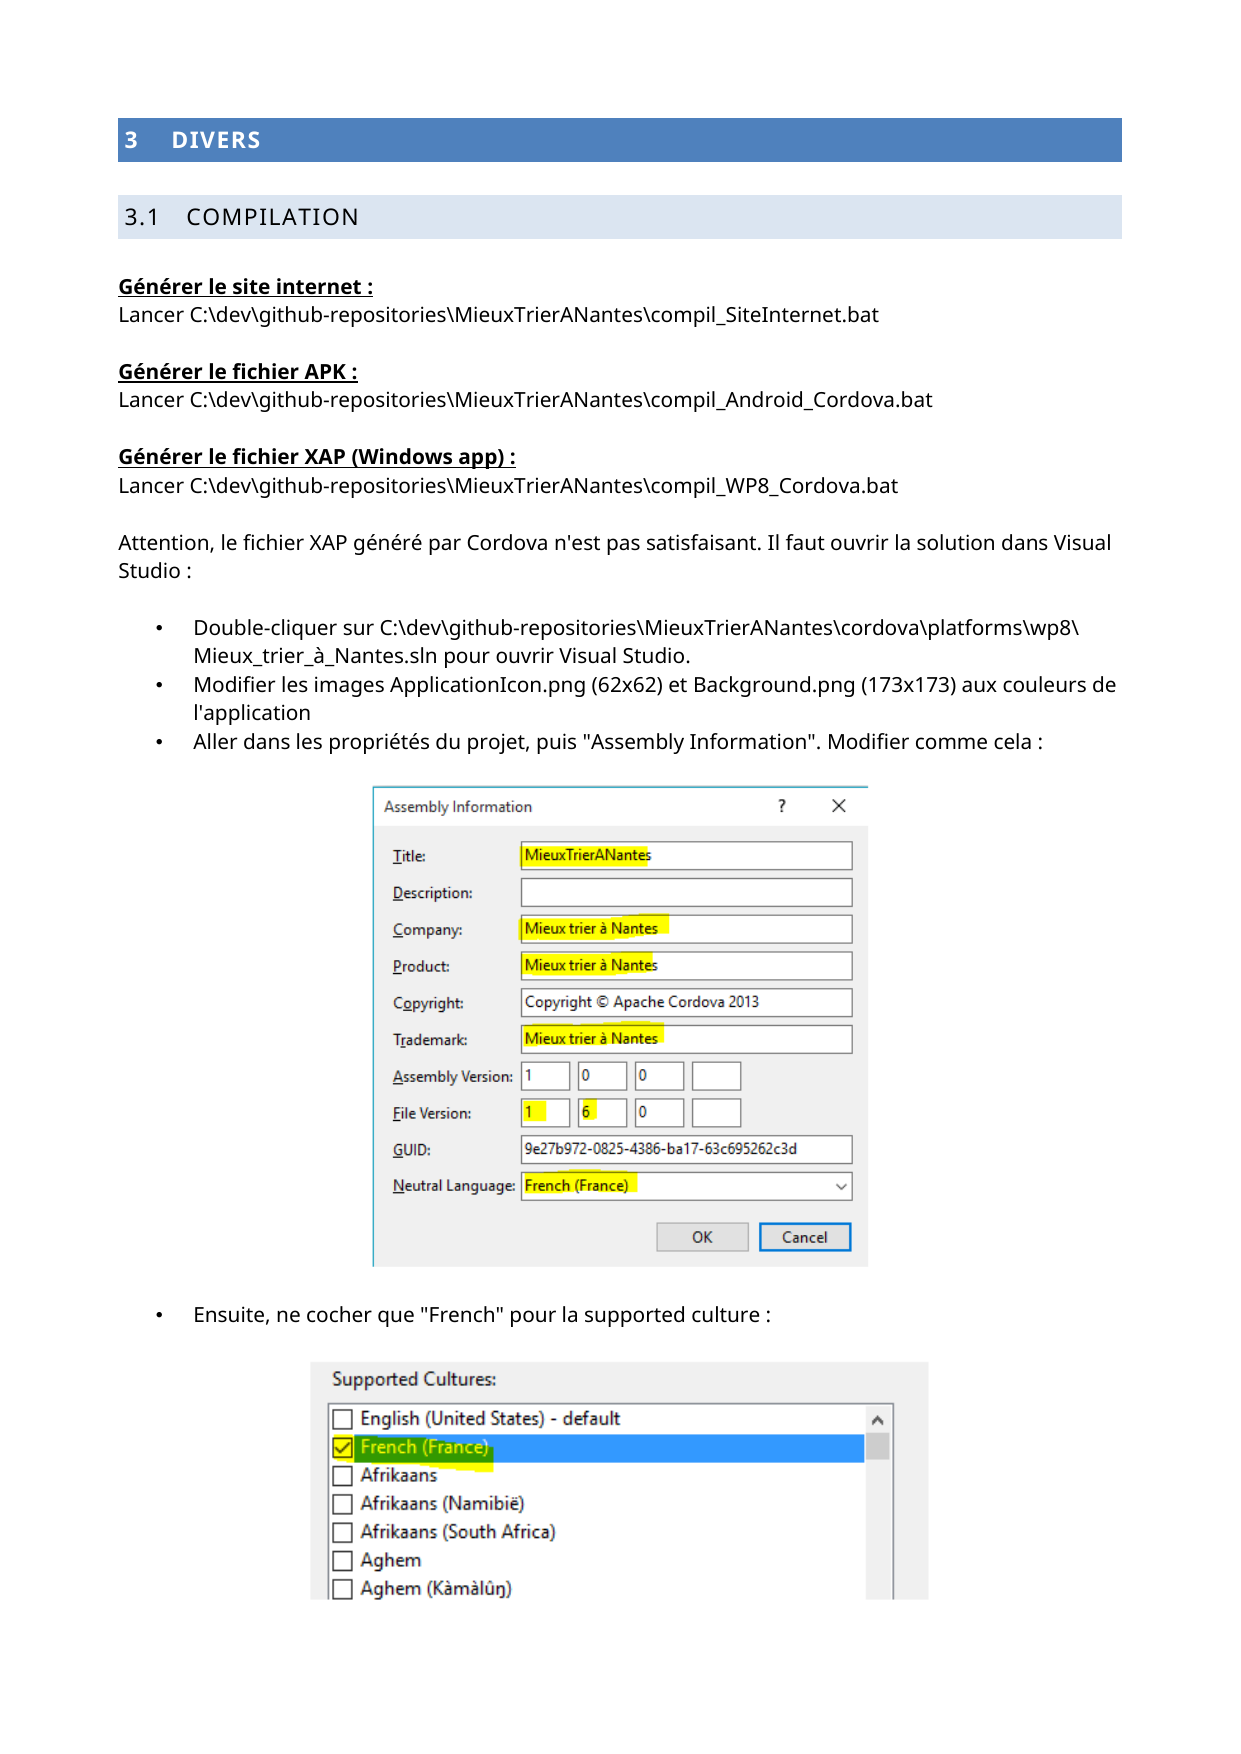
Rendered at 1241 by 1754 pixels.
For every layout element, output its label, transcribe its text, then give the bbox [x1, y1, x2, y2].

text Lancer C:\dev\github-repositories\MieuxTrierANantes\compil_SiteInternet.bat [118, 300, 1122, 329]
picture [306, 1357, 935, 1614]
list Double-cliquer sur C:\dev\github-repositories\MieuxTrierANantes\cordova\platforms\wp8\Mieux_trier_à_Nantes.sln pour ouvrir Visual Studio. [156, 613, 1122, 670]
list Aller dans les propriétés du projet, puis "Assembly Information". Modifier comme cela : [156, 727, 1122, 755]
text Lancer C:\dev\github-repositories\MieuxTrierANantes\compil_Android_Cordova.bat [118, 386, 1122, 414]
picture [369, 783, 872, 1272]
list Ensuite, ne cocher que "French" pour la supported culture : [156, 1300, 1122, 1328]
text Générer le site internet : [118, 272, 1122, 300]
subtitle Compilation [124, 201, 1116, 232]
subtitle Divers [124, 124, 1116, 156]
text Lancer C:\dev\github-repositories\MieuxTrierANantes\compil_WP8_Cordova.bat [118, 471, 1122, 499]
list Modifier les images ApplicationIcon.png (62x62) et Background.png (173x173) aux couleurs de l'application [156, 670, 1122, 727]
text Attention, le fichier XAP généré par Cordova n'est pas satisfaisant. Il faut ouvrir la solution dans Visual Studio : [118, 528, 1122, 585]
text Générer le fichier APK : [118, 357, 1122, 386]
text Générer le fichier XAP (Windows app) : [118, 442, 1122, 471]
